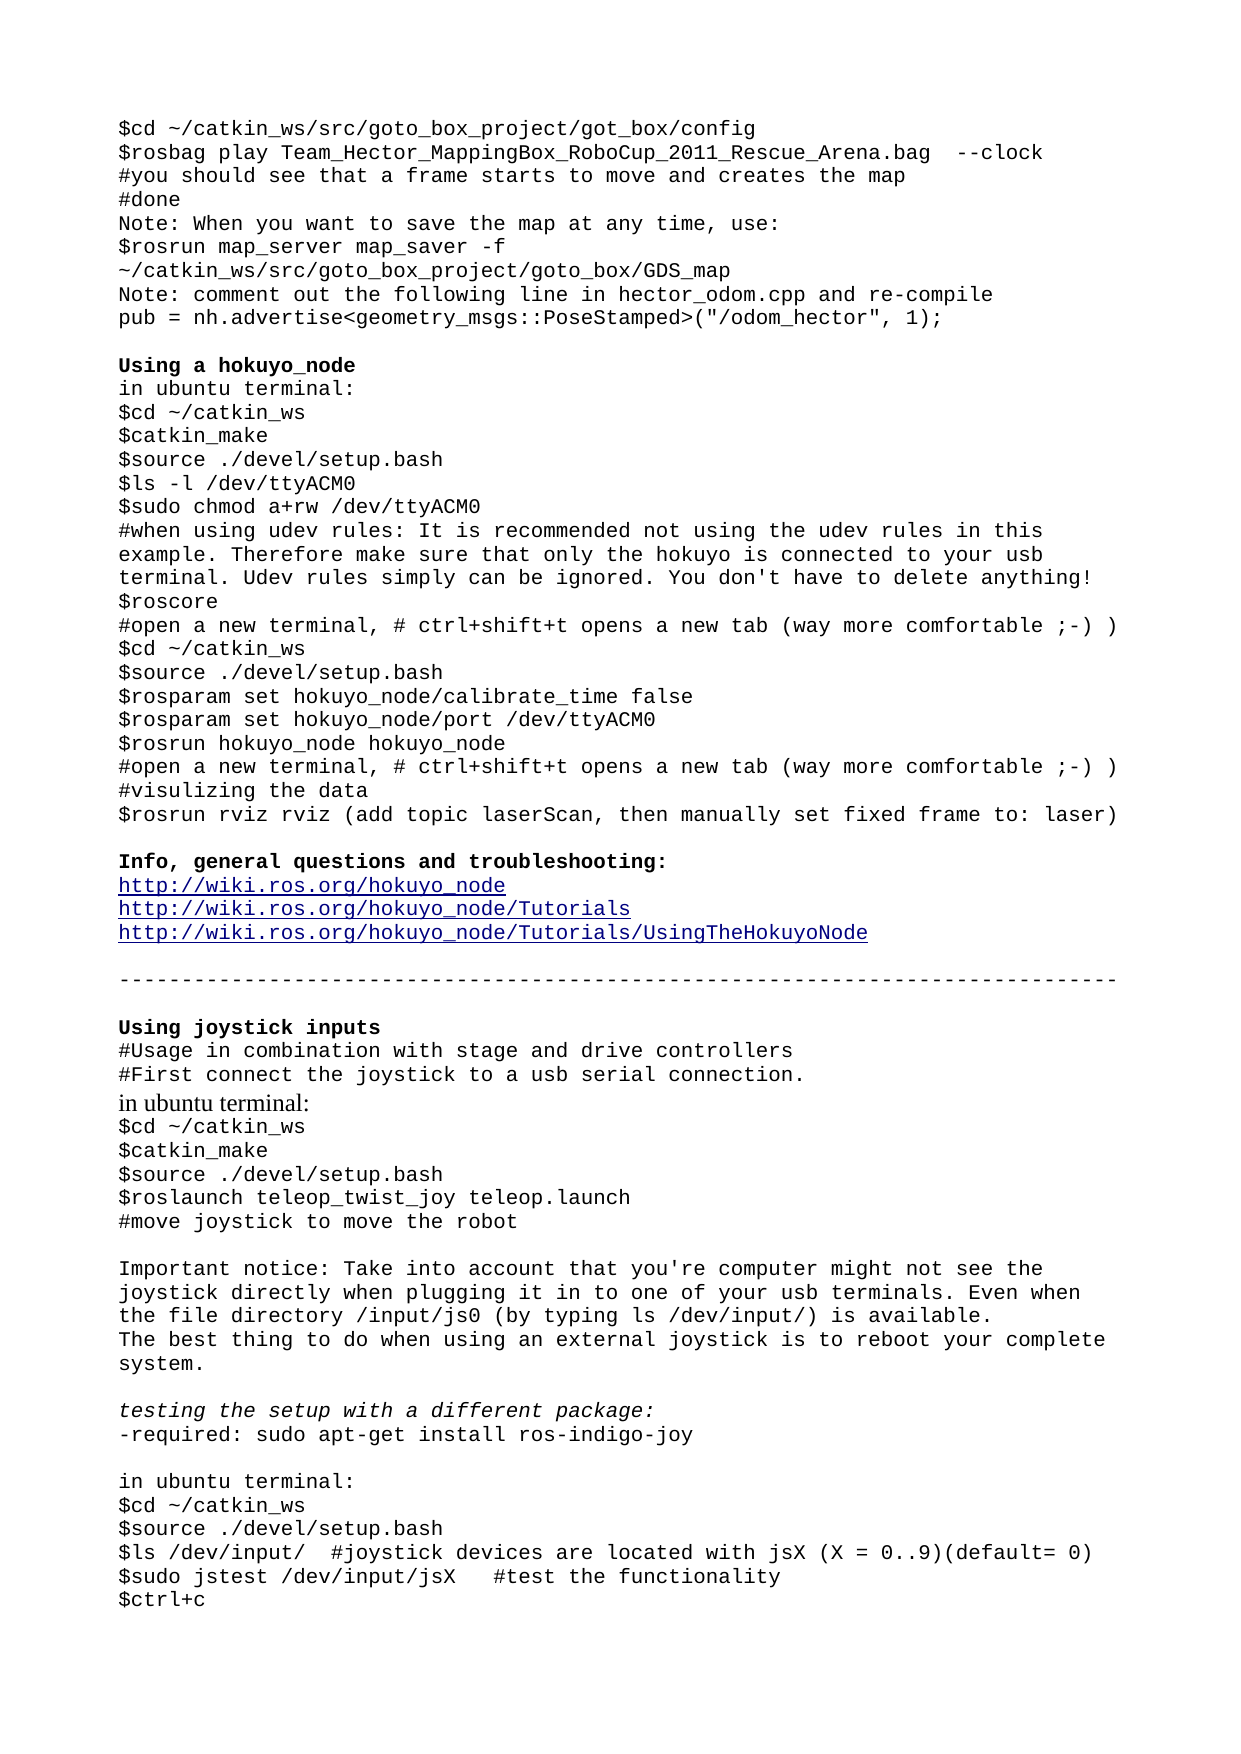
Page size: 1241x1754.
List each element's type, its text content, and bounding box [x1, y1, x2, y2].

text $source ./devel/setup.bash [118, 662, 1122, 686]
text Important notice: Take into account that you're computer might not see the joystick directly when plugging it in to one of your usb terminals. Even when the file directory /input/js0 (by typing ls /dev/input/) is available. [118, 1258, 1122, 1329]
text #when using udev rules: It is recommended not using the udev rules in this example. Therefore make sure that only the hokuyo is connected to your usb terminal. Udev rules simply can be ignored. You don't have to delete anything! [118, 520, 1122, 591]
text $roslaunch teleop_twist_joy teleop.launch #move joystick to move the robot [118, 1187, 1122, 1234]
text $sudo jstest /dev/input/jsX #test the functionality $ctrl+c [118, 1566, 1122, 1613]
text The best thing to do when using an external joystick is to reboot your complete system. testing the setup with a different package: -required: sudo apt-get install ros-indigo-joy [118, 1329, 1122, 1447]
text $sudo chmod a+rw /dev/ttyACM0 [118, 496, 1122, 520]
text #open a new terminal, # ctrl+shift+t opens a new tab (way more comfortable ;-) ) [118, 757, 1122, 780]
text $catkin_make [118, 1140, 1122, 1164]
text $source ./devel/setup.bash [118, 1164, 1122, 1187]
text #you should see that a frame starts to move and creates the map [118, 165, 1122, 189]
text $rosrun rviz rviz (add topic laserScan, then manually set fixed frame to: laser) [118, 804, 1122, 827]
text $cd ~/catkin_ws [118, 1116, 1122, 1140]
text $cd ~/catkin_ws/src/goto_box_project/got_box/config [118, 118, 1122, 142]
text Using a hokuyo_node in ubuntu terminal: [118, 354, 1122, 402]
text in ubuntu terminal: [118, 1088, 1122, 1116]
text $catkin_make [118, 426, 1122, 449]
text $ls /dev/input/ #joystick devices are located with jsX (X = 0..9)(default= 0) [118, 1542, 1122, 1566]
text #visulizing the data [118, 780, 1122, 804]
text $rosbag play Team_Hector_MappingBox_RoboCup_2011_Rescue_Arena.bag --clock [118, 142, 1122, 165]
text -------------------------------------------------------------------------------- [118, 969, 1122, 993]
text $cd ~/catkin_ws [118, 1495, 1122, 1518]
text $roscore [118, 591, 1122, 615]
text $rosparam set hokuyo_node/calibrate_time false $rosparam set hokuyo_node/port /dev/ttyACM0 $rosrun hokuyo_node hokuyo_node [118, 686, 1122, 757]
text Note: comment out the following line in hector_odom.cpp and re-compile pub = nh.advertise<geometry_msgs::PoseStamped>("/odom_hector", 1); [118, 284, 1122, 331]
text Note: When you want to save the map at any time, use: $rosrun map_server map_saver -f ~/catkin_ws/src/goto_box_project/goto_box/GDS_map [118, 213, 1122, 284]
text $cd ~/catkin_ws [118, 402, 1122, 426]
text in ubuntu terminal: [118, 1447, 1122, 1495]
text Info, general questions and troubleshooting: http://wiki.ros.org/hokuyo_node http://wiki.ros.org/hokuyo_node/Tutorials http://wiki.ros.org/hokuyo_node/Tutorials/UsingTheHokuyoNode [118, 851, 1122, 946]
text #First connect the joystick to a usb serial connection. [118, 1064, 1122, 1088]
text $ls -l /dev/ttyACM0 [118, 473, 1122, 496]
text #open a new terminal, # ctrl+shift+t opens a new tab (way more comfortable ;-) ) [118, 615, 1122, 638]
text $cd ~/catkin_ws [118, 638, 1122, 662]
text $source ./devel/setup.bash [118, 1518, 1122, 1542]
text Using joystick inputs #Usage in combination with stage and drive controllers [118, 1017, 1122, 1064]
text $source ./devel/setup.bash [118, 449, 1122, 473]
text #done [118, 189, 1122, 213]
